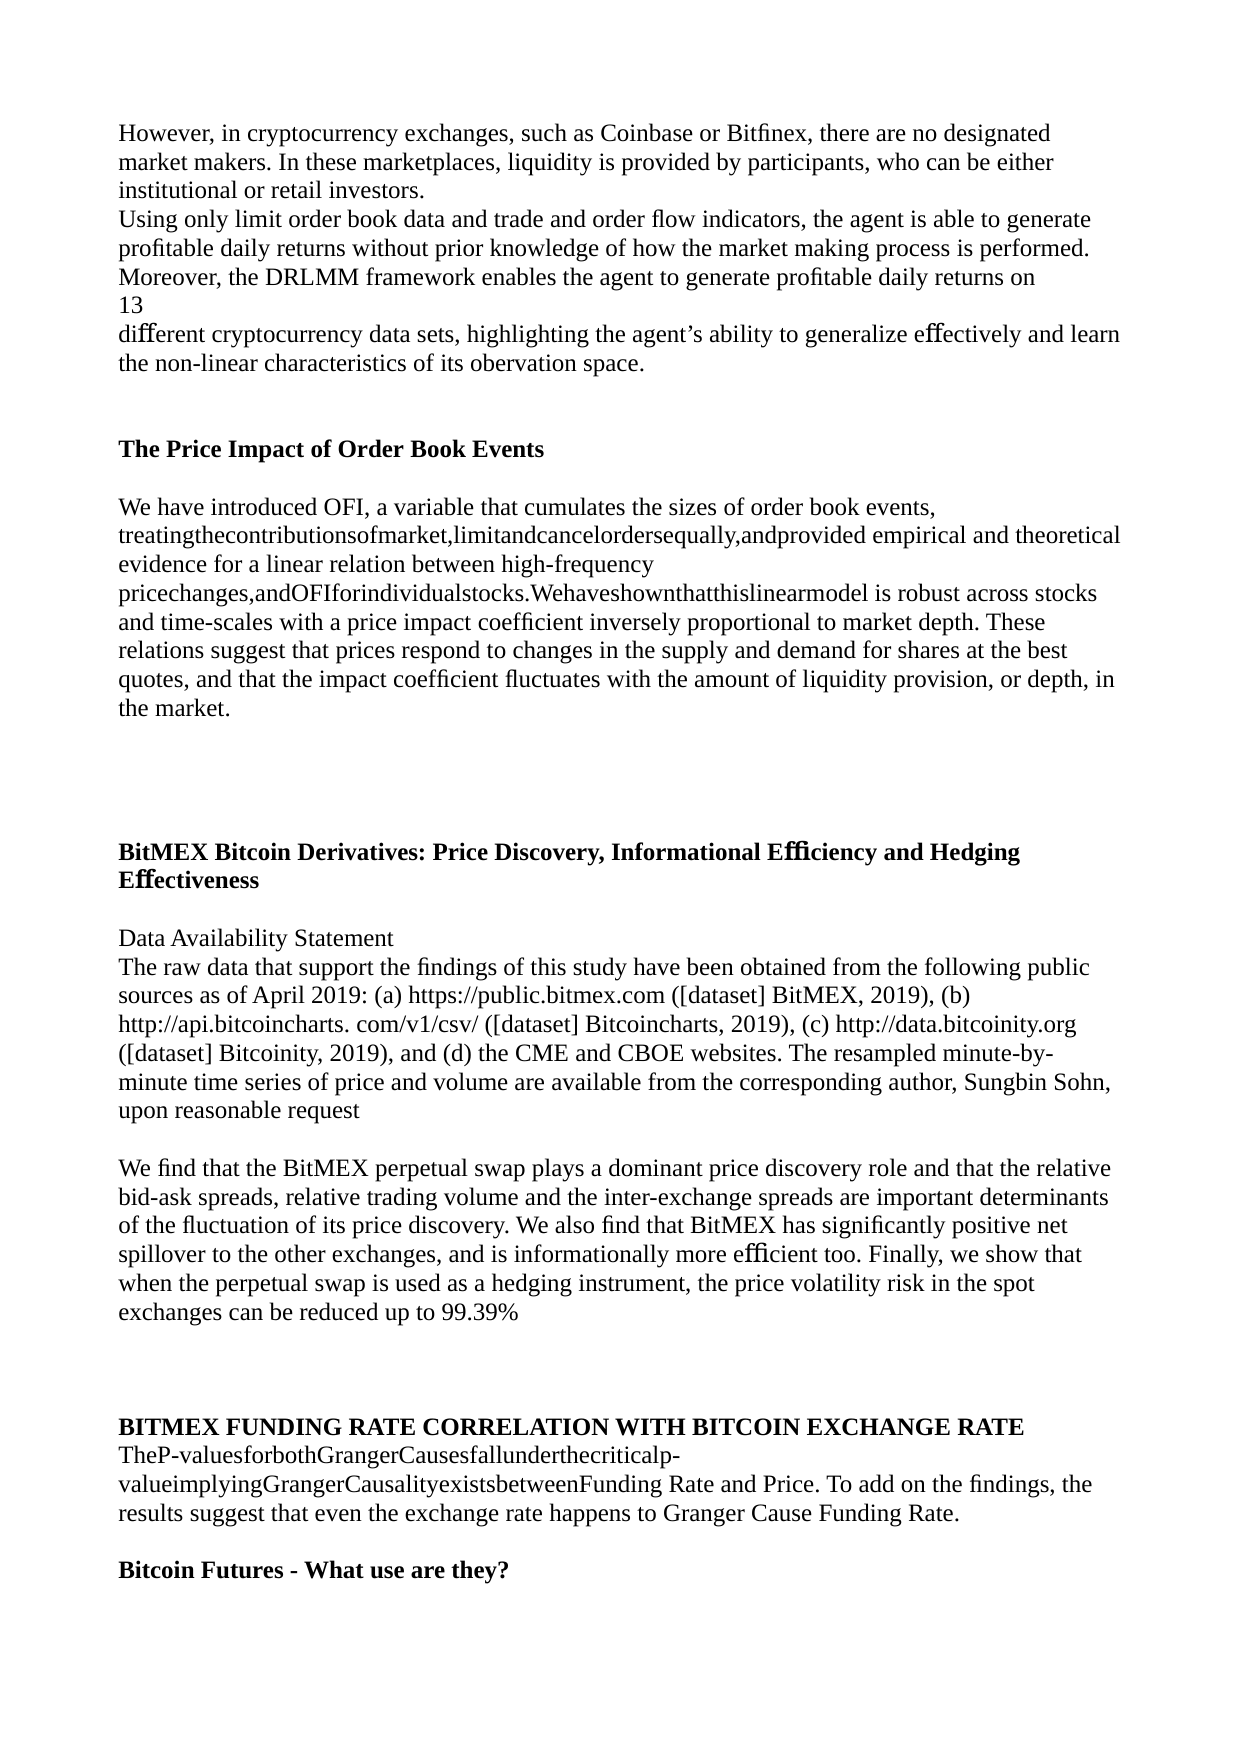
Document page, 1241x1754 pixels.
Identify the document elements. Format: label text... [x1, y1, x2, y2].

text We ﬁnd that the BitMEX perpetual swap plays a dominant price discovery role and that the relative bid-ask spreads, relative trading volume and the inter-exchange spreads are important determinants of the ﬂuctuation of its price discovery. We also ﬁnd that BitMEX has signiﬁcantly positive net spillover to the other exchanges, and is informationally more eﬃcient too. Finally, we show that when the perpetual swap is used as a hedging instrument, the price volatility risk in the spot exchanges can be reduced up to 99.39% [118, 1153, 1122, 1326]
text Bitcoin Futures - What use are they? [118, 1556, 1122, 1584]
text The raw data that support the ﬁndings of this study have been obtained from the following public sources as of April 2019: (a) https://public.bitmex.com ([dataset] BitMEX, 2019), (b) http://api.bitcoincharts. com/v1/csv/ ([dataset] Bitcoincharts, 2019), (c) http://data.bitcoinity.org ([dataset] Bitcoinity, 2019), and (d) the CME and CBOE websites. The resampled minute-by-minute time series of price and volume are available from the corresponding author, Sungbin Sohn, upon reasonable request [118, 952, 1122, 1124]
text We have introduced OFI, a variable that cumulates the sizes of order book events, treatingthecontributionsofmarket,limitandcancelordersequally,andprovided empirical and theoretical evidence for a linear relation between high-frequency pricechanges,andOFIforindividualstocks.Wehaveshownthatthislinearmodel is robust across stocks and time-scales with a price impact coefﬁcient inversely proportional to market depth. These relations suggest that prices respond to changes in the supply and demand for shares at the best quotes, and that the impact coefﬁcient ﬂuctuates with the amount of liquidity provision, or depth, in the market. [118, 492, 1122, 722]
text However, in cryptocurrency exchanges, such as Coinbase or Bitﬁnex, there are no designated market makers. In these marketplaces, liquidity is provided by participants, who can be either institutional or retail investors. [118, 118, 1122, 204]
text The Price Impact of Order Book Events [118, 434, 1122, 463]
text BITMEX FUNDING RATE CORRELATION WITH BITCOIN EXCHANGE RATE [118, 1412, 1122, 1441]
text 13 [118, 291, 1122, 319]
text Using only limit order book data and trade and order ﬂow indicators, the agent is able to generate proﬁtable daily returns without prior knowledge of how the market making process is performed. Moreover, the DRLMM framework enables the agent to generate proﬁtable daily returns on [118, 204, 1122, 291]
text BitMEX Bitcoin Derivatives: Price Discovery, Informational Eﬃciency and Hedging Eﬀectiveness [118, 837, 1122, 894]
text TheP-valuesforbothGrangerCausesfallunderthecriticalp-valueimplyingGrangerCausalityexistsbetweenFunding Rate and Price. To add on the ﬁndings, the results suggest that even the exchange rate happens to Granger Cause Funding Rate. [118, 1441, 1122, 1527]
text diﬀerent cryptocurrency data sets, highlighting the agent’s ability to generalize eﬀectively and learn the non-linear characteristics of its obervation space. [118, 319, 1122, 377]
text Data Availability Statement [118, 923, 1122, 952]
